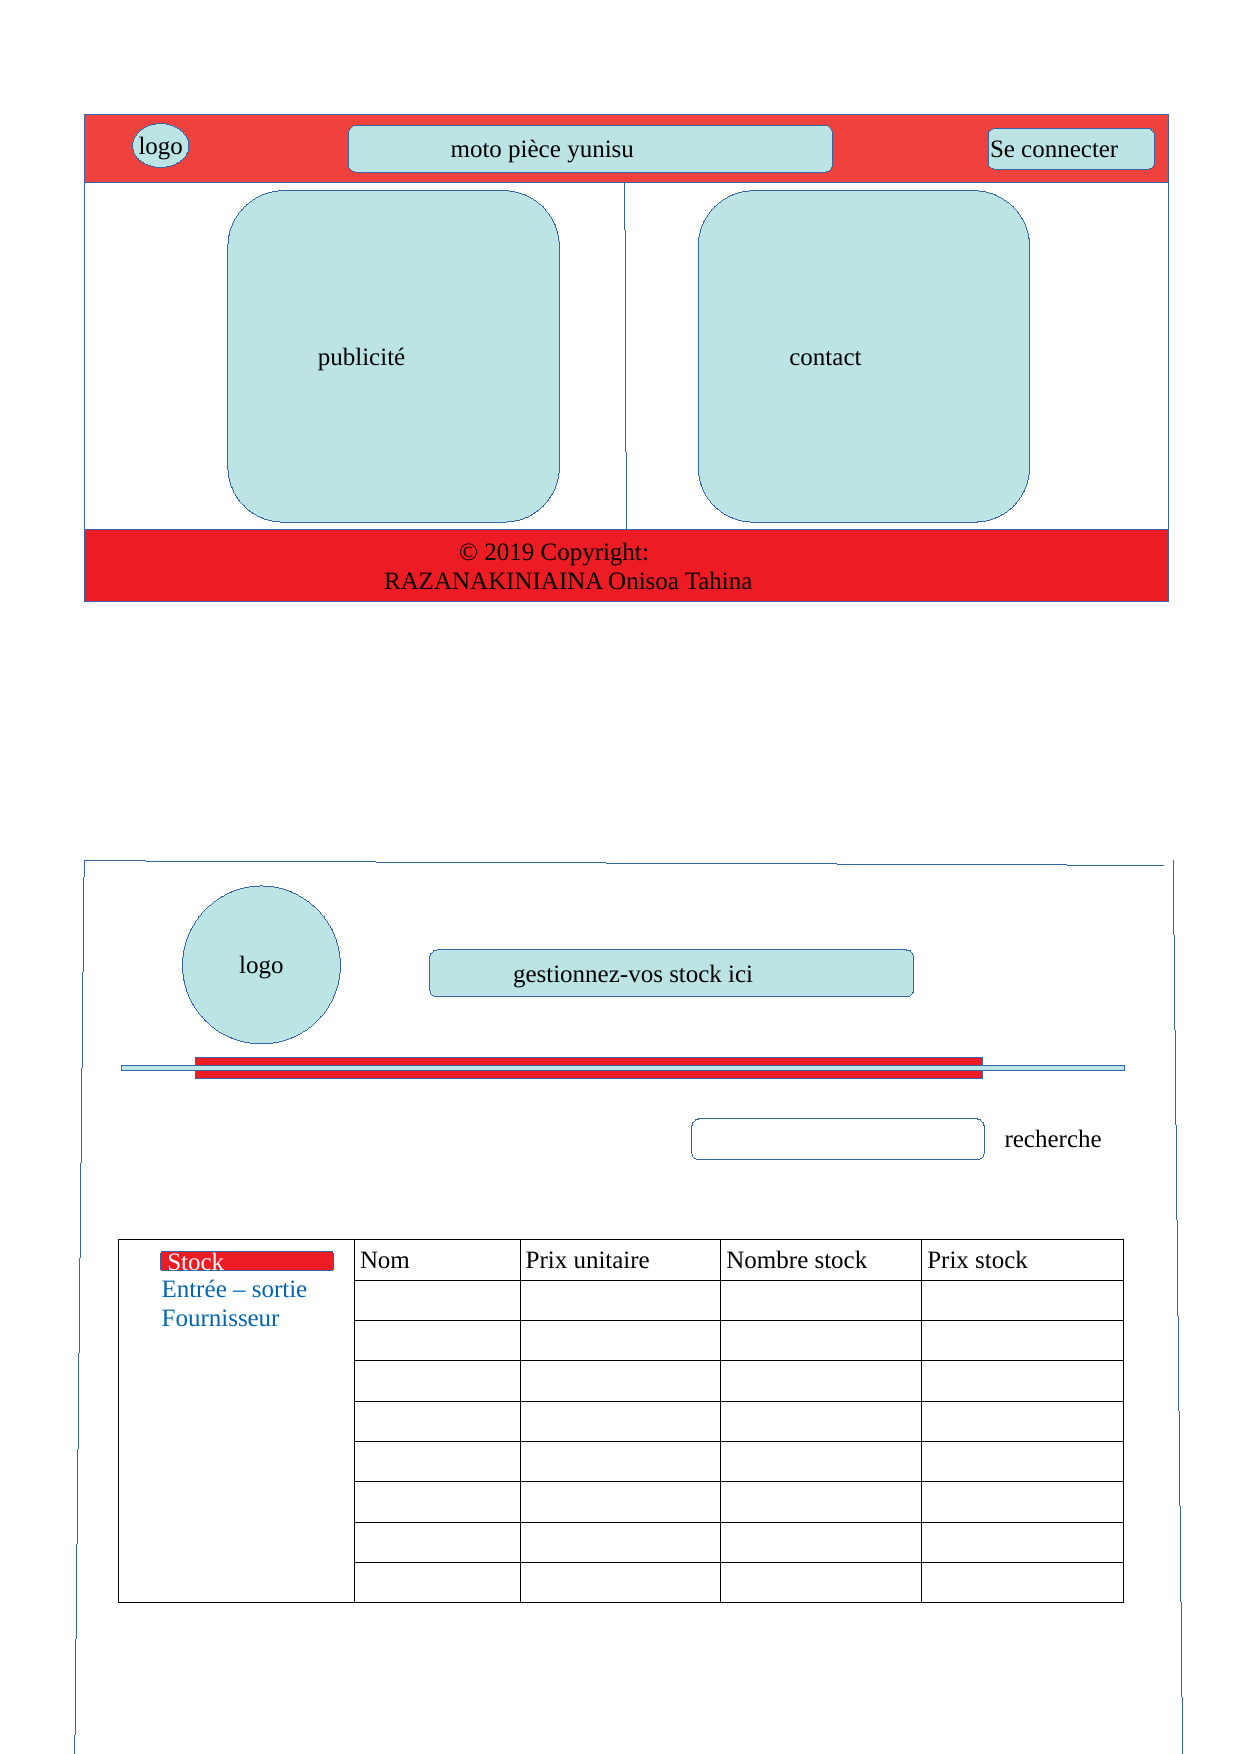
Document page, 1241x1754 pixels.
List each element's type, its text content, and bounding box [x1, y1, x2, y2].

table_cell [721, 1442, 921, 1481]
table_cell [721, 1482, 921, 1522]
table_cell [521, 1442, 720, 1481]
table_cell [922, 1523, 1123, 1562]
table_cell [521, 1482, 720, 1522]
table_cell [922, 1321, 1123, 1360]
table_cell [922, 1563, 1123, 1602]
table_cell [922, 1482, 1123, 1522]
table_cell [721, 1321, 921, 1360]
table_header Nombre stock [721, 1240, 921, 1280]
table_header Prix unitaire [521, 1240, 720, 1280]
table_header Nom [355, 1240, 520, 1280]
table_cell [721, 1563, 921, 1602]
table_cell [355, 1281, 520, 1320]
table_cell [721, 1402, 921, 1441]
table_cell [355, 1442, 520, 1481]
table_cell [355, 1563, 520, 1602]
table_cell [355, 1402, 520, 1441]
table_cell [922, 1402, 1123, 1441]
table_header Entrée – sortie Fournisseur [119, 1240, 354, 1602]
table_cell [721, 1361, 921, 1401]
table_header Prix stock [922, 1240, 1123, 1280]
table_cell [721, 1281, 921, 1320]
table_cell [521, 1402, 720, 1441]
table_cell [922, 1281, 1123, 1320]
table_cell [355, 1482, 520, 1522]
table_cell [355, 1523, 520, 1562]
table_cell [355, 1361, 520, 1401]
table_cell [521, 1361, 720, 1401]
table_cell [721, 1523, 921, 1562]
table_cell [521, 1321, 720, 1360]
text [118, 1124, 692, 1153]
table_cell [521, 1281, 720, 1320]
table_cell [521, 1523, 720, 1562]
text recherche [984, 1124, 1122, 1153]
table_cell [355, 1321, 520, 1360]
table_cell [922, 1361, 1123, 1401]
table_cell [922, 1442, 1123, 1481]
table_cell [521, 1563, 720, 1602]
